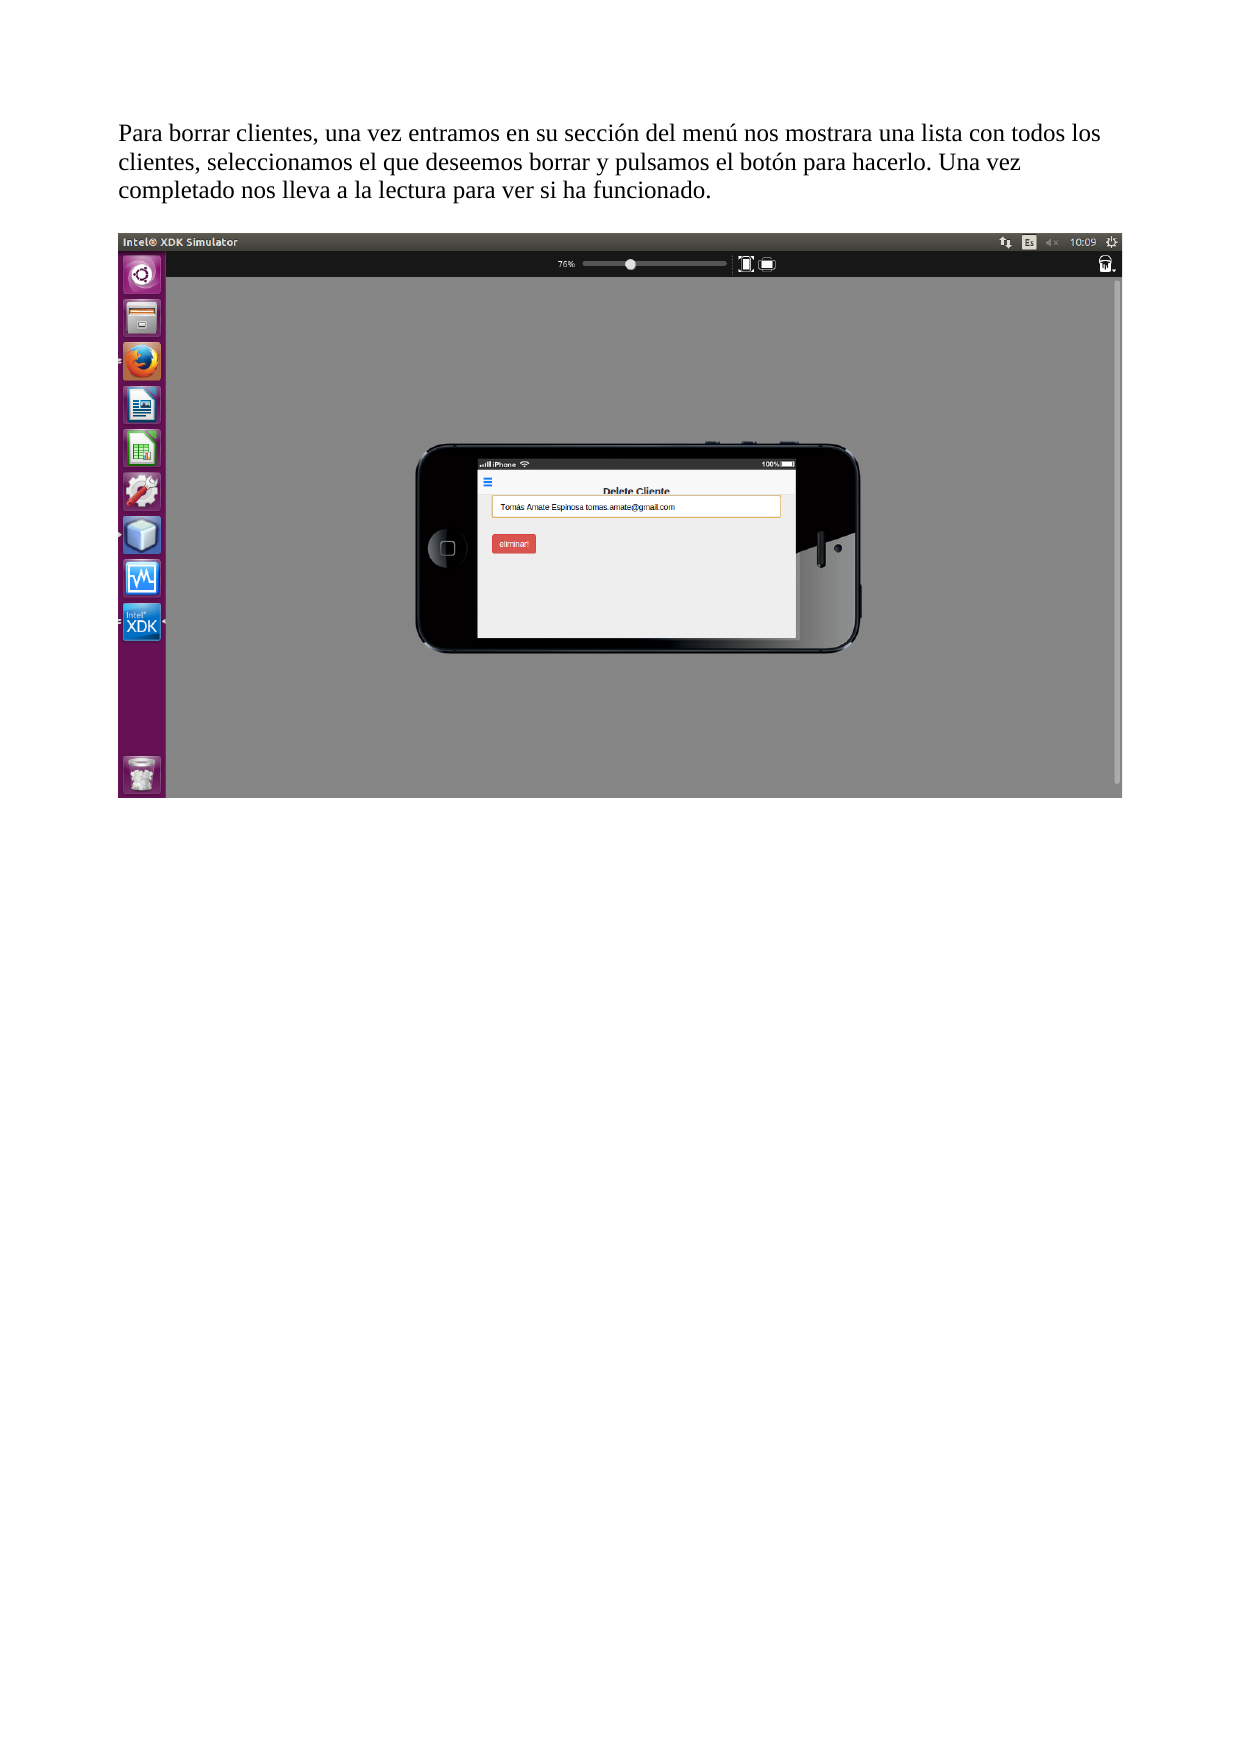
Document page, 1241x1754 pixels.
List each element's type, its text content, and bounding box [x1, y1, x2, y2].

text Para borrar clientes, una vez entramos en su sección del menú nos mostrara una lista con todos los clientes, seleccionamos el que deseemos borrar y pulsamos el botón para hacerlo. Una vez completado nos lleva a la lectura para ver si ha funcionado. [118, 118, 1122, 204]
picture [118, 233, 1123, 798]
